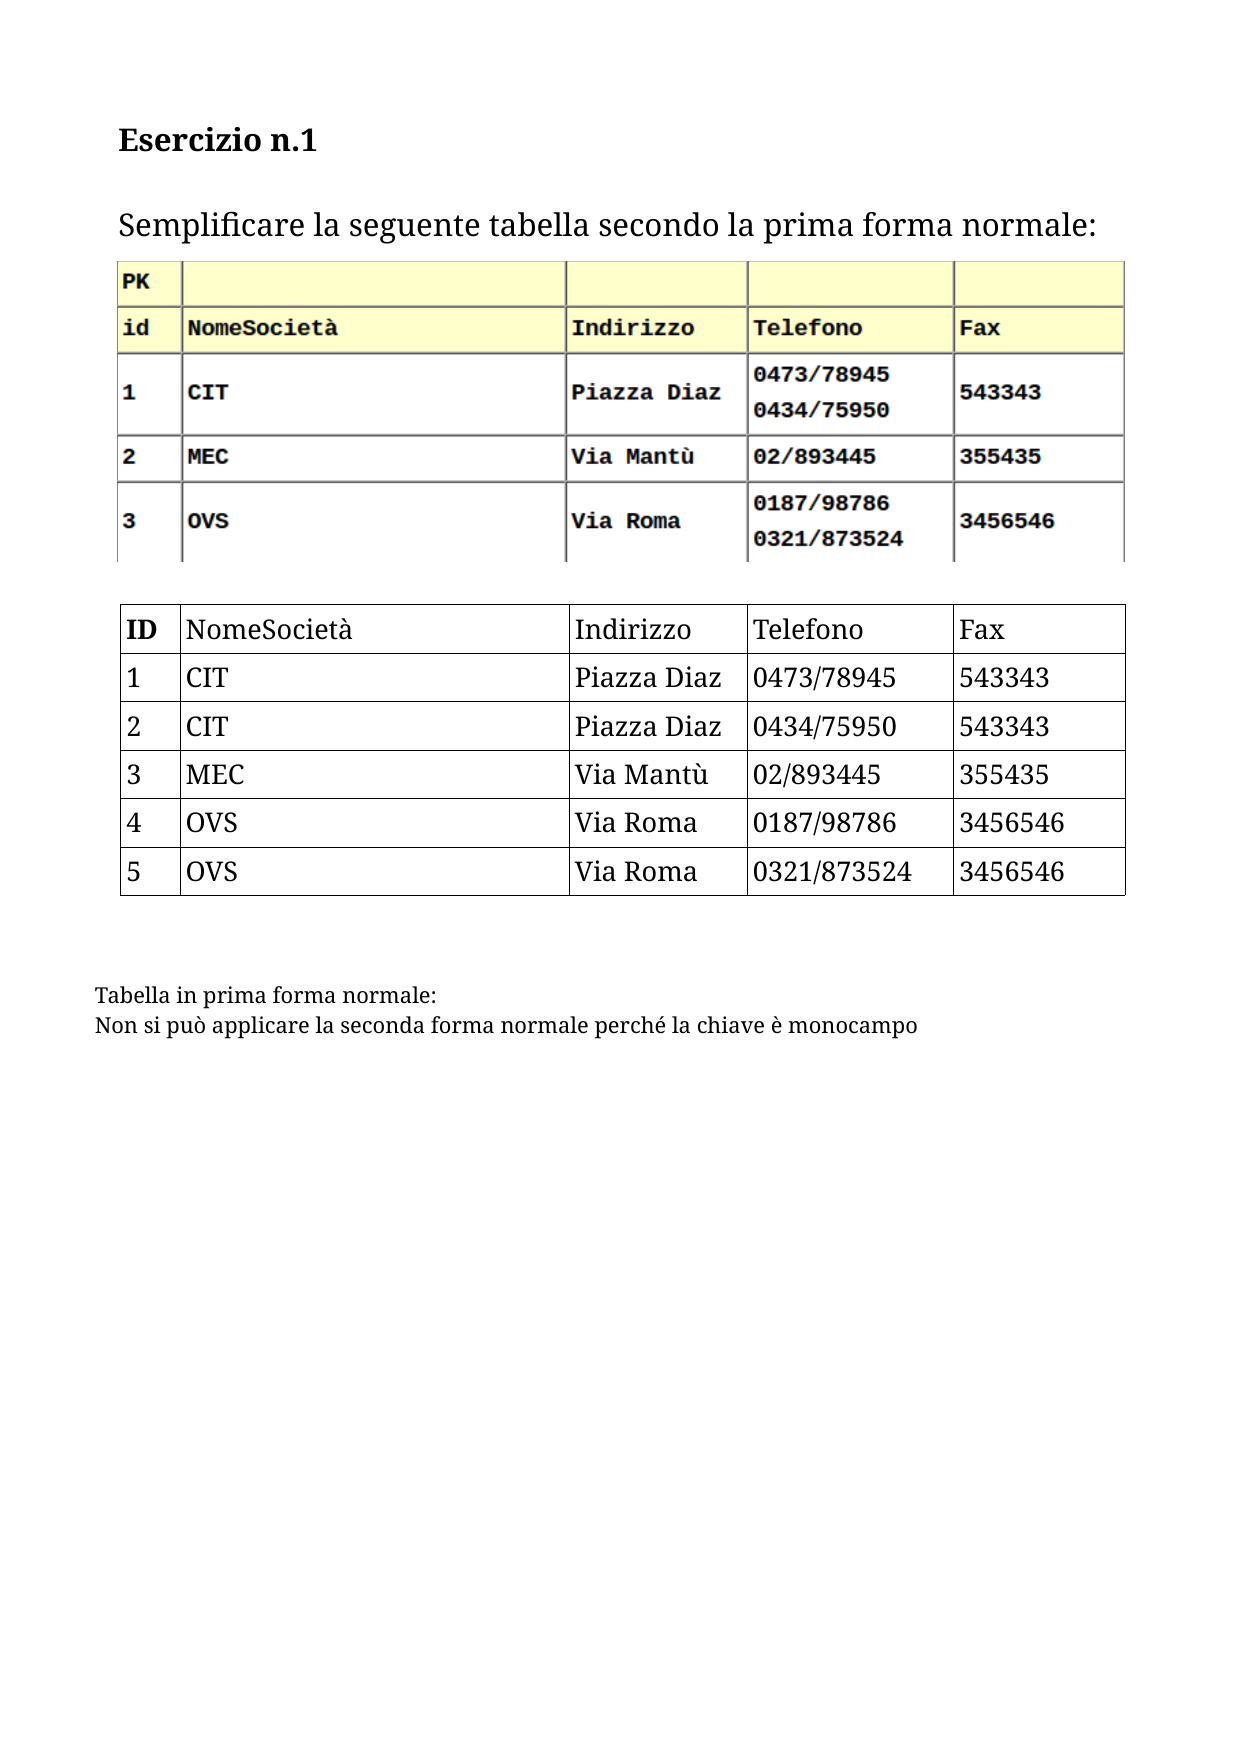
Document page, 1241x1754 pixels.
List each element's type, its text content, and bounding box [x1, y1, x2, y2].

table_cell 0473/78945 [748, 654, 953, 701]
table_cell 3 [121, 751, 180, 798]
table_cell 0321/873524 [748, 848, 953, 895]
table_cell Via Roma [570, 799, 747, 847]
table_header Telefono [748, 605, 953, 653]
table_cell 355435 [954, 751, 1125, 798]
table_cell 0434/75950 [748, 702, 953, 750]
table_header NomeSocietà [181, 605, 569, 653]
table_cell 543343 [954, 654, 1125, 701]
table_cell 3456546 [954, 799, 1125, 847]
table_cell 02/893445 [748, 751, 953, 798]
picture [117, 261, 1125, 562]
table_cell Via Mantù [570, 751, 747, 798]
text Esercizio n.1 [118, 118, 1122, 161]
table_cell 0187/98786 [748, 799, 953, 847]
table_cell 5 [121, 848, 180, 895]
text Non si può applicare la seconda forma normale perché la chiave è monocampo [94, 1010, 1122, 1040]
table_header Indirizzo [570, 605, 747, 653]
table_cell 3456546 [954, 848, 1125, 895]
table_cell 4 [121, 799, 180, 847]
table_cell Piazza Diaz [570, 702, 747, 750]
table_cell MEC [181, 751, 569, 798]
table_header Fax [954, 605, 1125, 653]
table_cell 2 [121, 702, 180, 750]
table_cell OVS [181, 799, 569, 847]
table_cell Piazza Diaz [570, 654, 747, 701]
table_cell 1 [121, 654, 180, 701]
text Semplificare la seguente tabella secondo la prima forma normale: [118, 203, 1122, 246]
table_cell 543343 [954, 702, 1125, 750]
table_cell CIT [181, 654, 569, 701]
table_header ID [121, 605, 180, 653]
table_cell CIT [181, 702, 569, 750]
table_cell Via Roma [570, 848, 747, 895]
text Tabella in prima forma normale: [94, 980, 1122, 1010]
table_cell OVS [181, 848, 569, 895]
